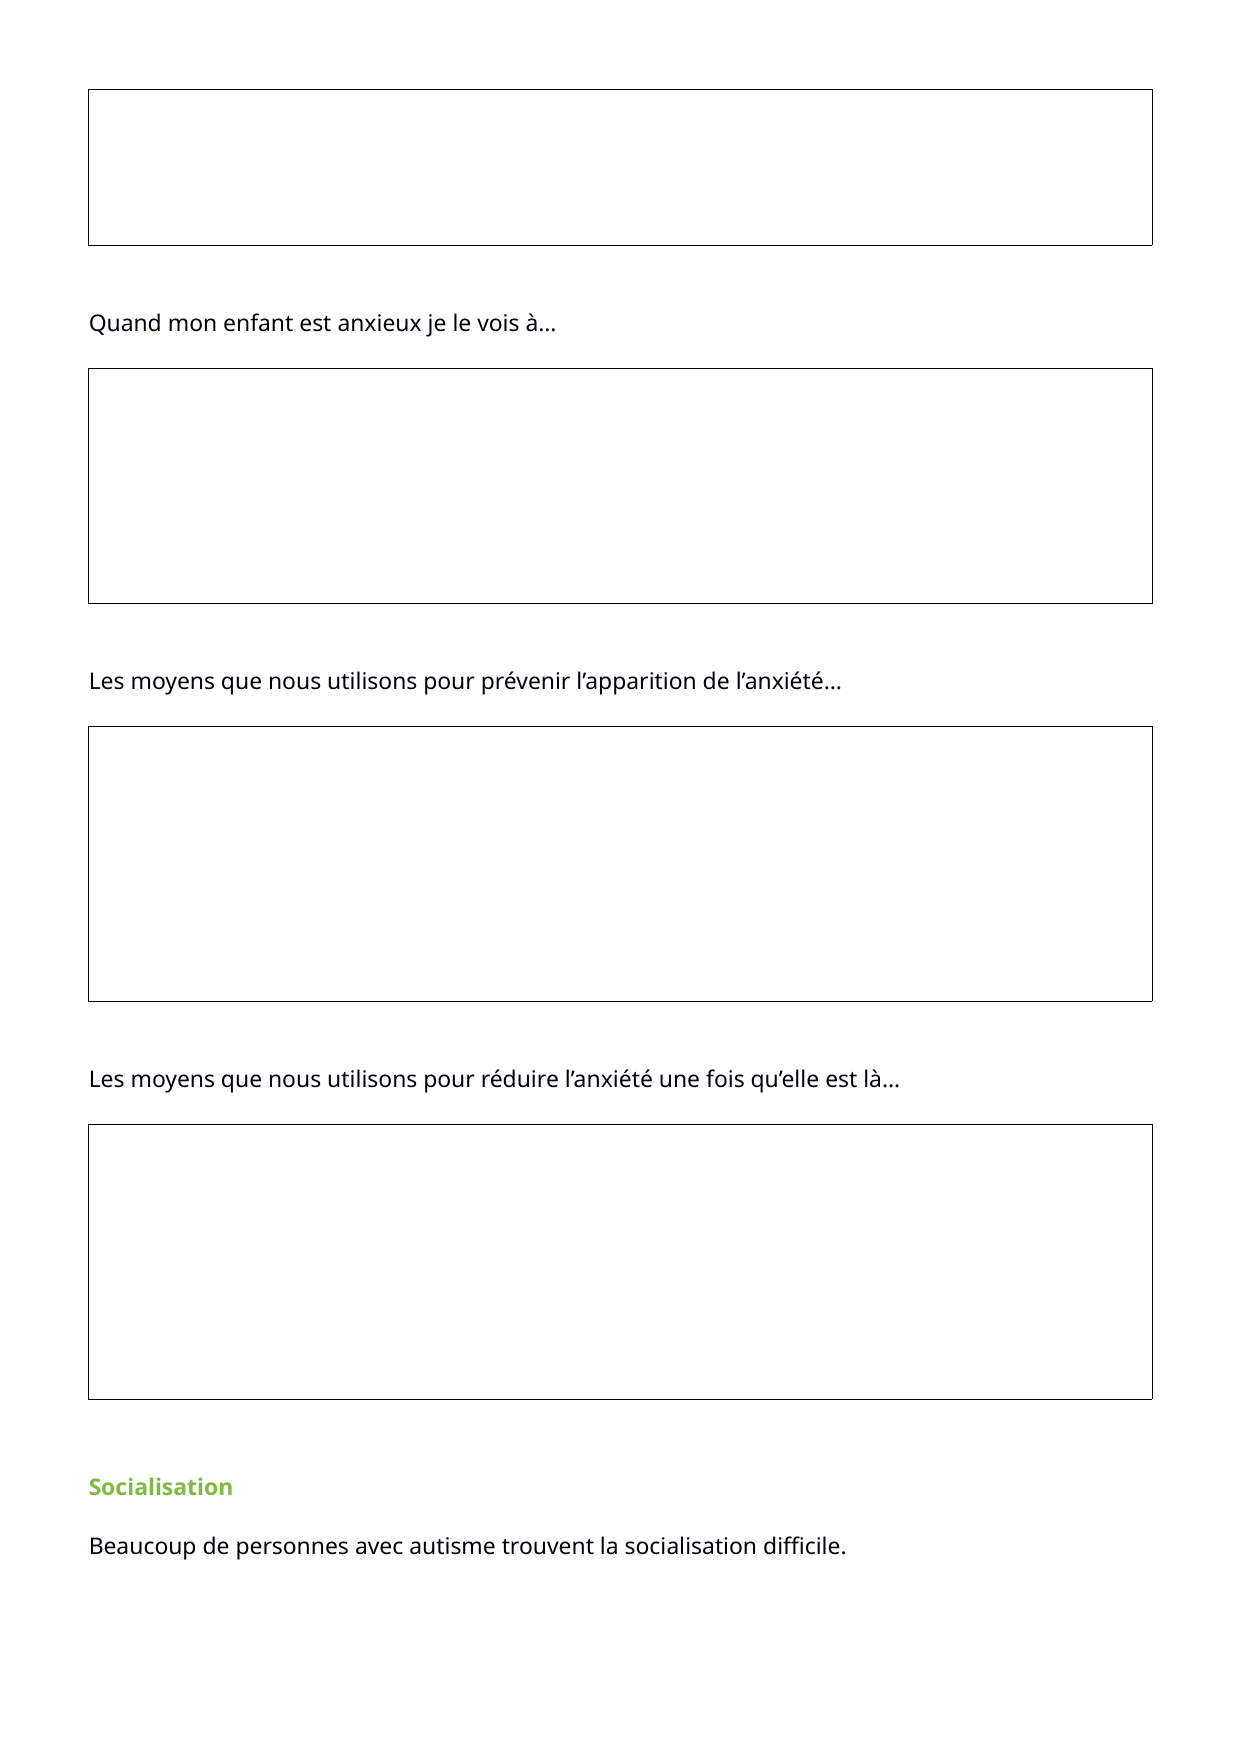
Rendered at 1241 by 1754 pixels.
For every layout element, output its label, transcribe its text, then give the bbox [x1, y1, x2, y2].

text Beaucoup de personnes avec autisme trouvent la socialisation difficile. [88, 1530, 1152, 1561]
text Les moyens que nous utilisons pour prévenir l’apparition de l’anxiété… [88, 665, 1152, 696]
table_header [89, 369, 1152, 603]
table_header [89, 1125, 1152, 1399]
table_header [89, 727, 1152, 1001]
text Les moyens que nous utilisons pour réduire l’anxiété une fois qu’elle est là… [88, 1063, 1152, 1094]
text Quand mon enfant est anxieux je le vois à… [88, 306, 1152, 338]
table_header [89, 90, 1152, 245]
subtitle Socialisation [88, 1471, 1152, 1502]
